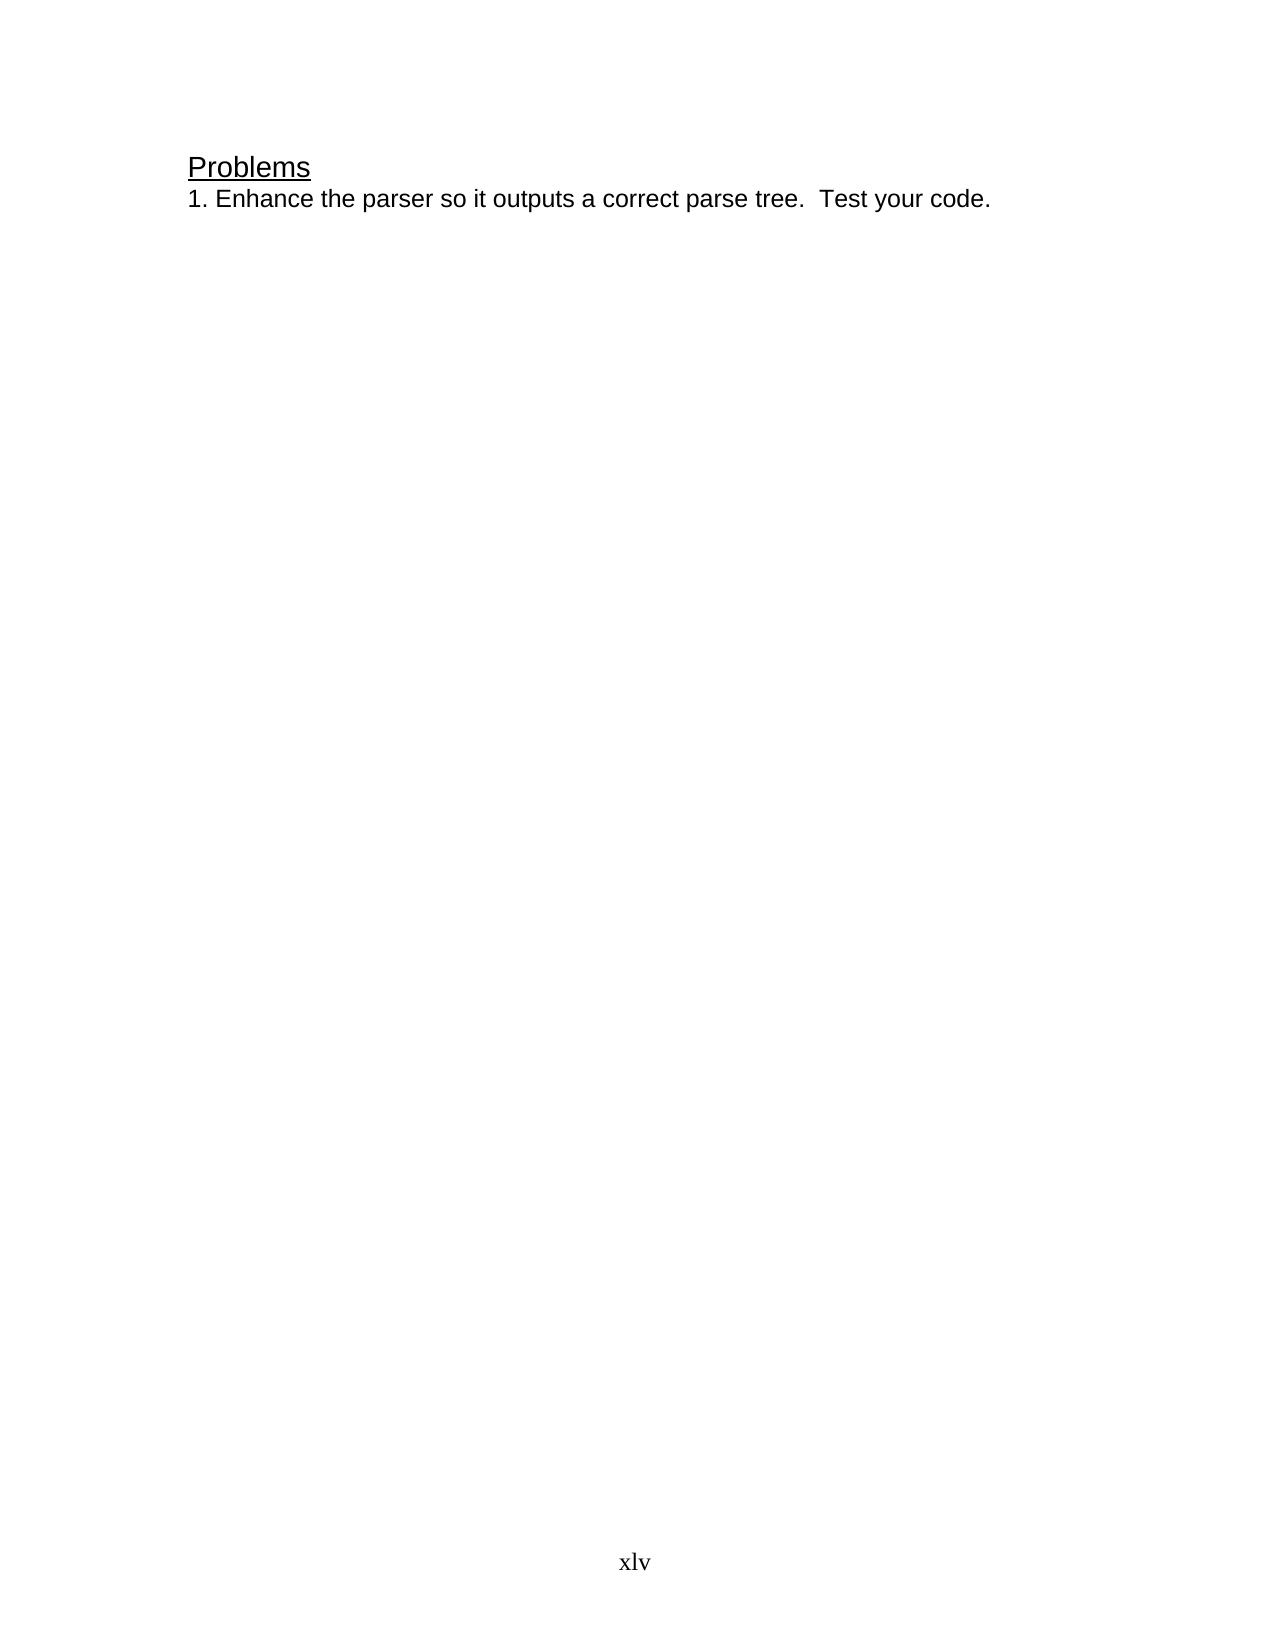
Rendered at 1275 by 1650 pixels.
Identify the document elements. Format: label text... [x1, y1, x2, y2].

text 1. Enhance the parser so it outputs a correct parse tree. Test your code. [187, 183, 1087, 212]
subtitle Problems [187, 150, 1087, 183]
